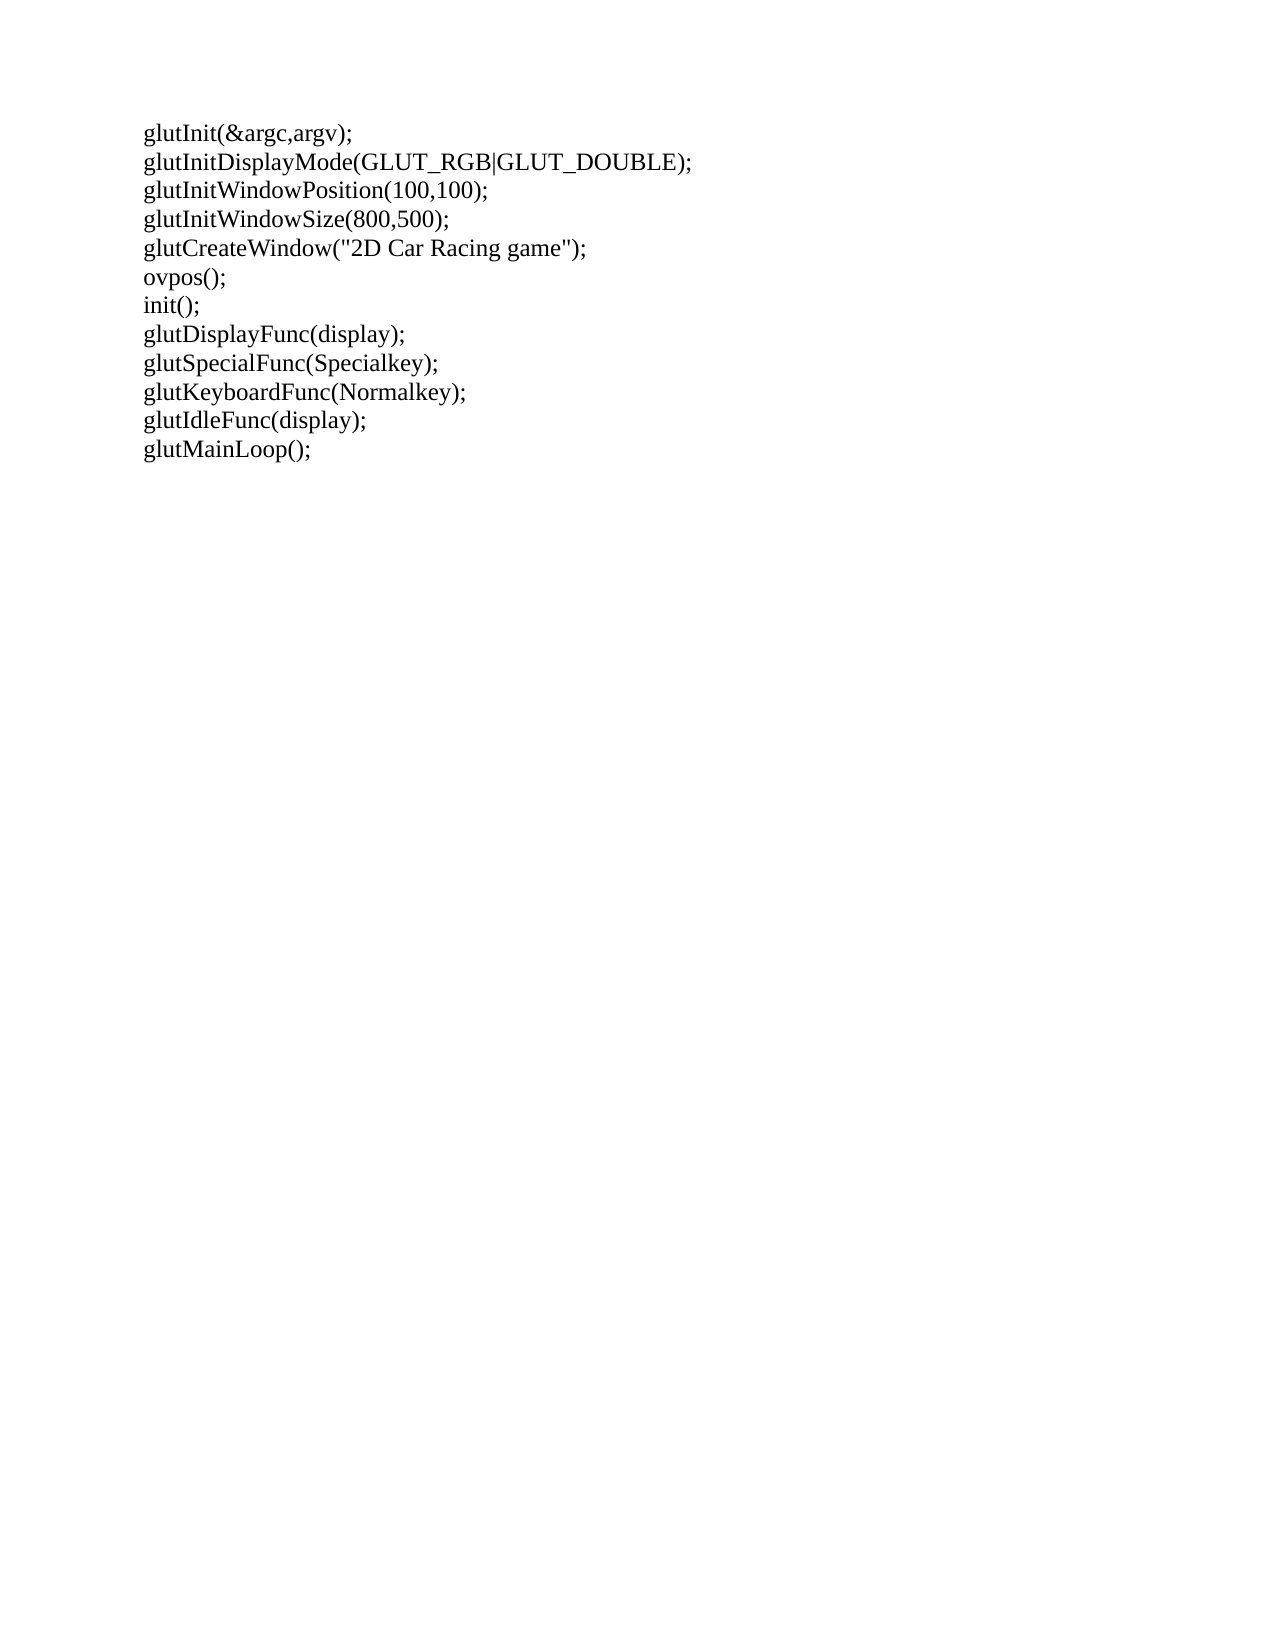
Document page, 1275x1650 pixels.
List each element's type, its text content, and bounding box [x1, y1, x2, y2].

text glutInitWindowSize(800,500); [118, 204, 1157, 233]
text glutCreateWindow("2D Car Racing game"); [118, 233, 1157, 262]
text glutKeyboardFunc(Normalkey); [118, 377, 1157, 406]
text glutSpecialFunc(Specialkey); [118, 348, 1157, 377]
text ovpos(); [118, 262, 1157, 291]
text glutInitWindowPosition(100,100); [118, 176, 1157, 204]
text glutIdleFunc(display); [118, 406, 1157, 434]
text glutInitDisplayMode(GLUT_RGB|GLUT_DOUBLE); [118, 147, 1157, 176]
text glutDisplayFunc(display); [118, 319, 1157, 348]
text glutMainLoop(); [118, 434, 1157, 463]
text glutInit(&argc,argv); [118, 118, 1157, 147]
text init(); [118, 291, 1157, 319]
